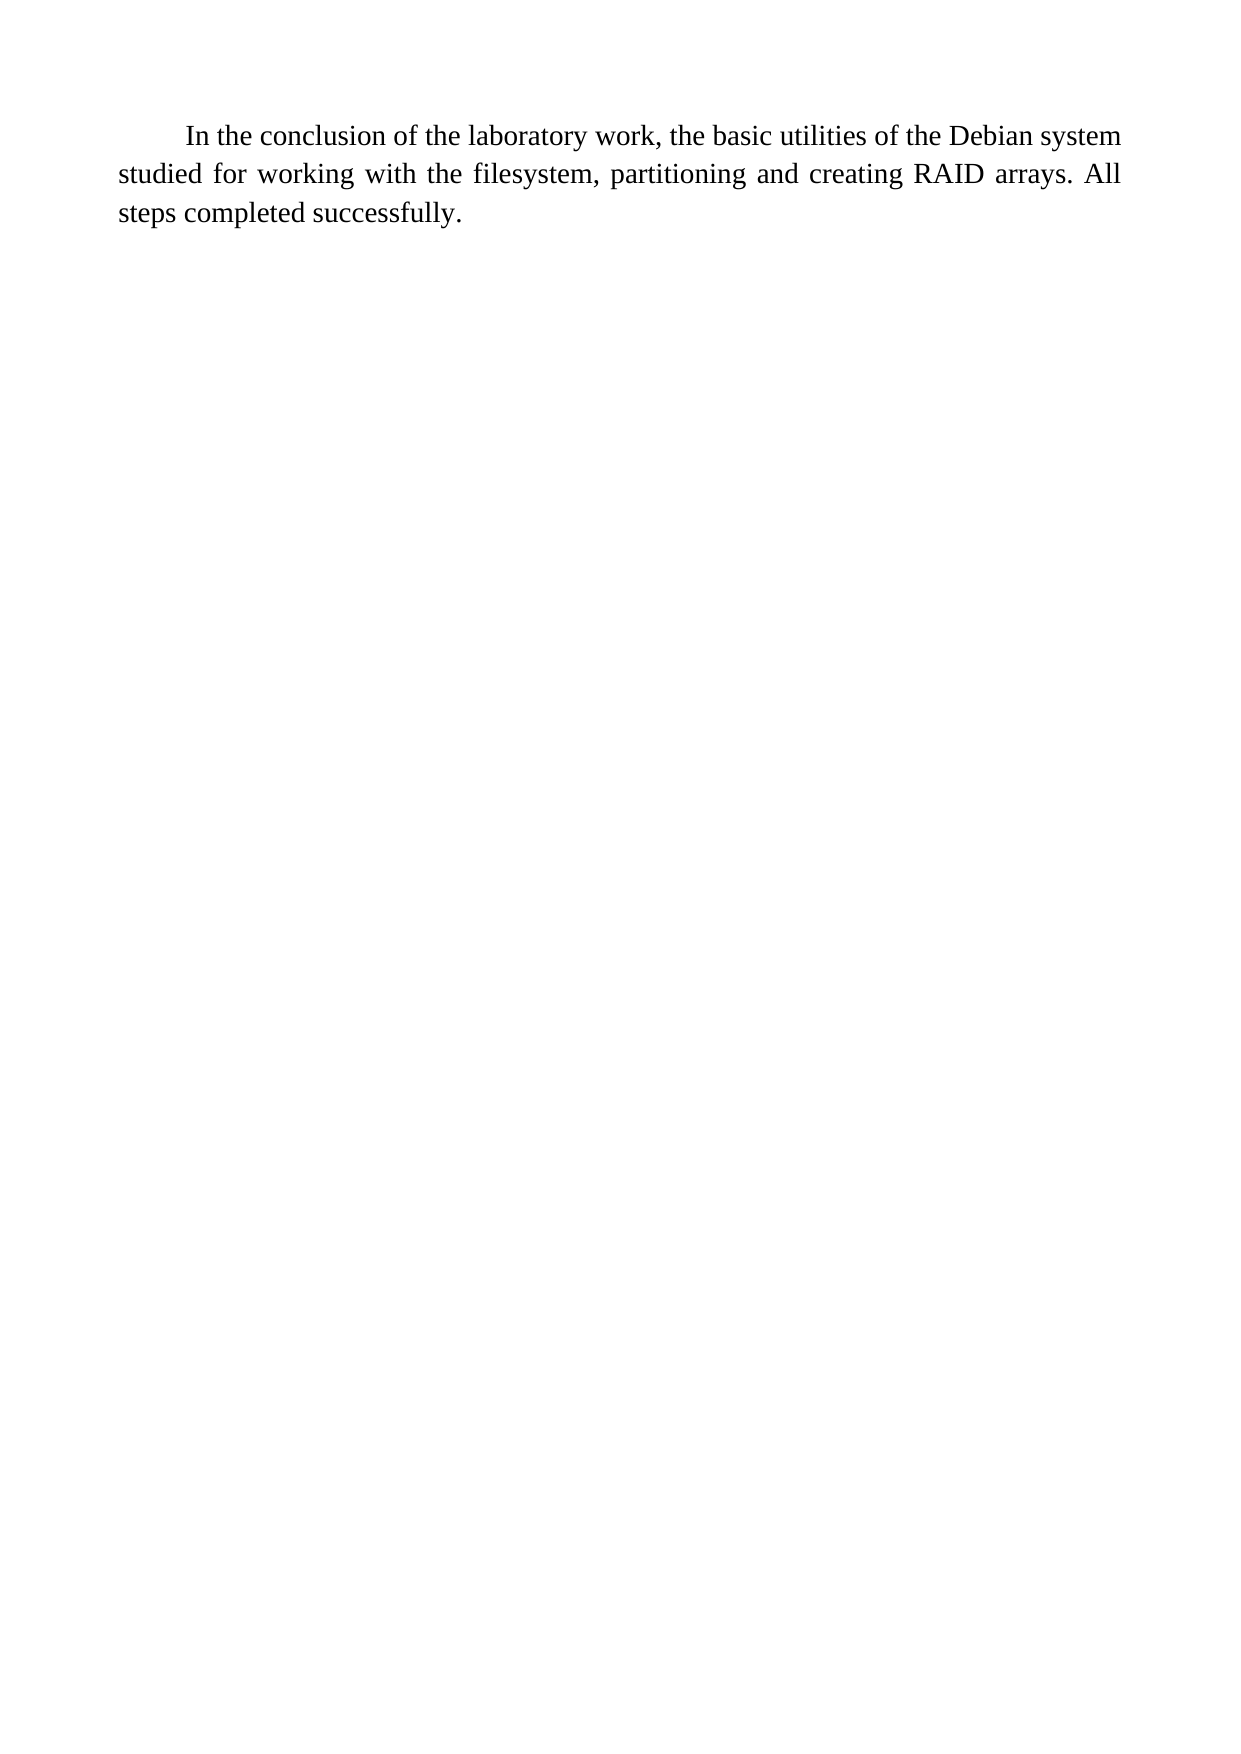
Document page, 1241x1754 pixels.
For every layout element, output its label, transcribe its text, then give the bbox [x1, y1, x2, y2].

text In the conclusion of the laboratory work, the basic utilities of the Debian system studied for working with the filesystem, partitioning and creating RAID arrays. All steps completed successfully. [118, 118, 1122, 229]
